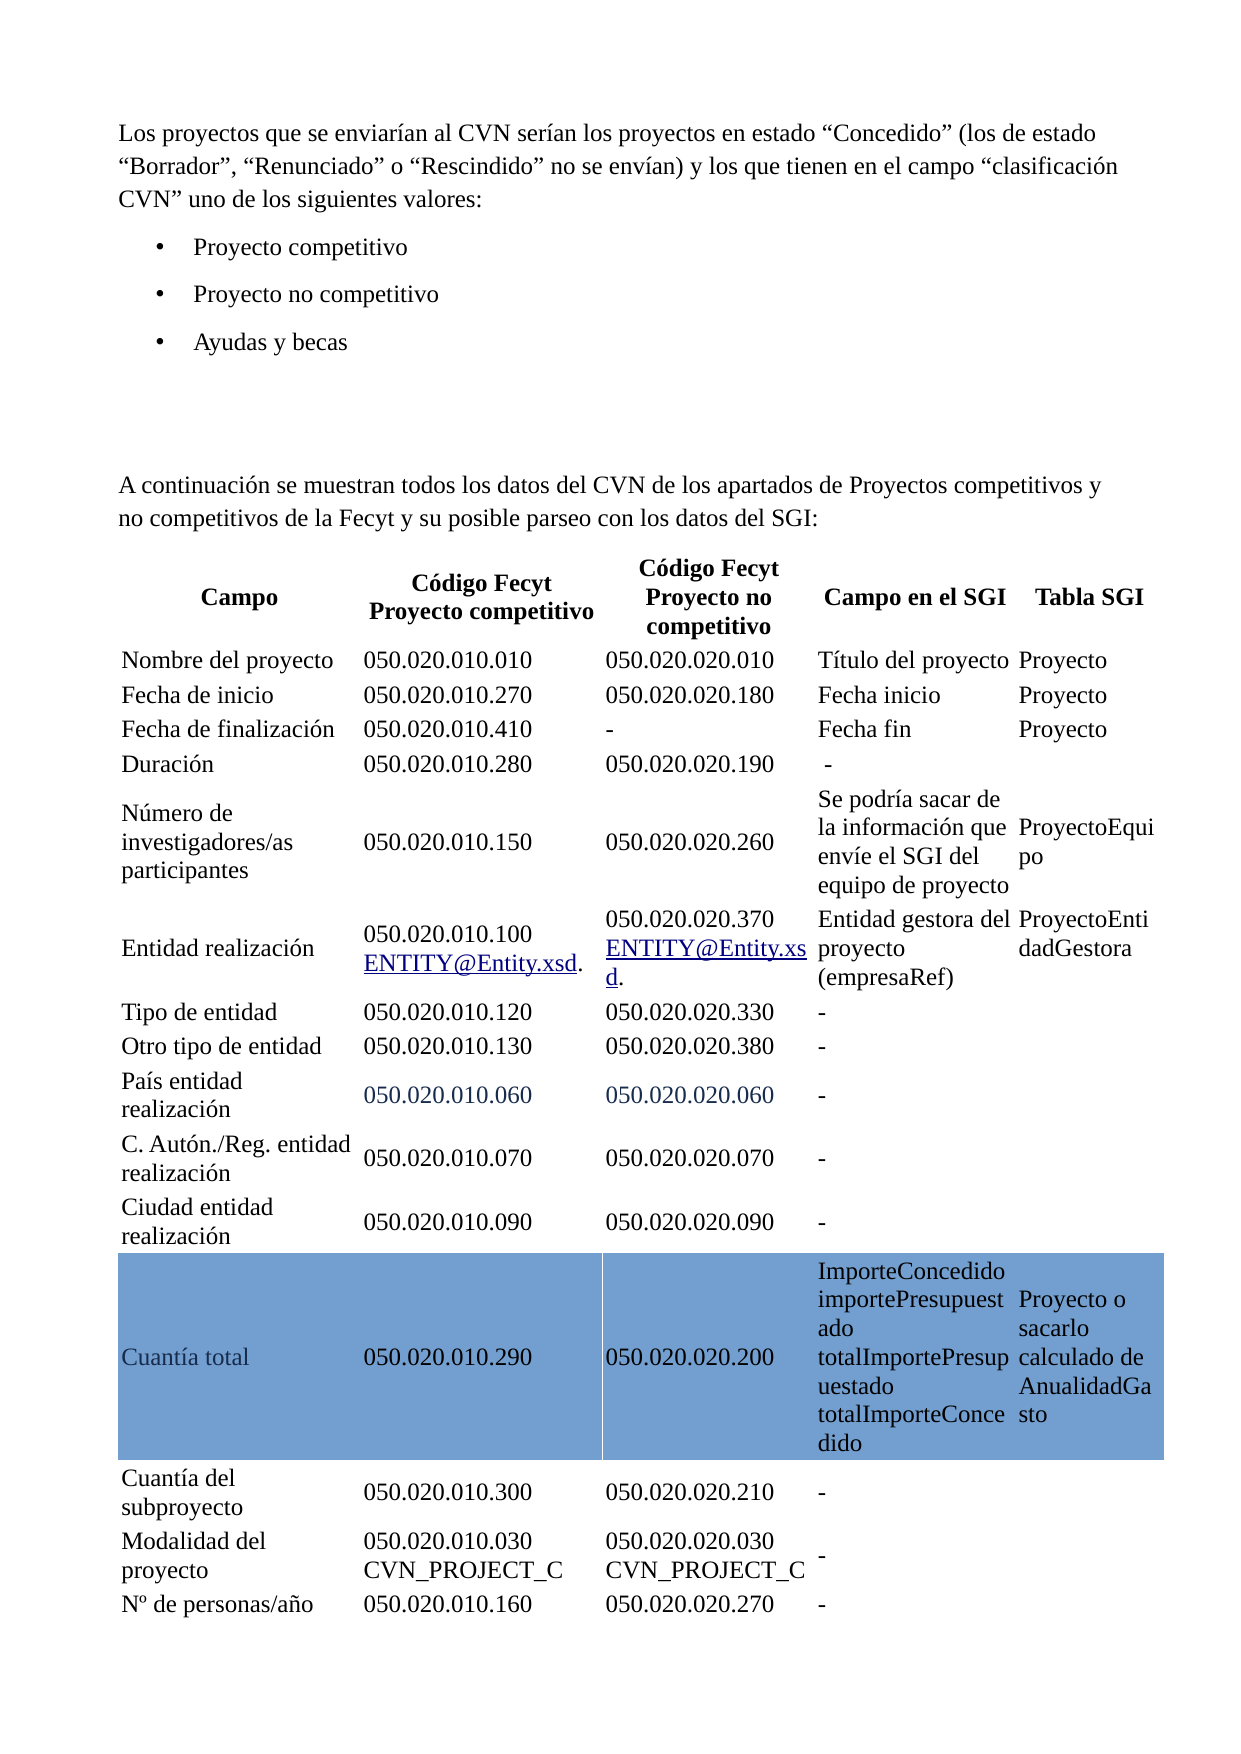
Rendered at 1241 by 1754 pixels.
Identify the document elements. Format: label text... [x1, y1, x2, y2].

table_cell - [815, 1587, 1015, 1621]
table_cell 050.020.020.200 [603, 1253, 815, 1460]
table_cell Otro tipo de entidad [118, 1028, 360, 1063]
text A continuación se muestran todos los datos del CVN de los apartados de Proyectos competitivos y no competitivos de la Fecyt y su posible parseo con los datos del SGI: [118, 470, 1122, 532]
table_cell - [815, 1063, 1015, 1126]
table_cell 050.020.010.410 [360, 712, 602, 746]
table_cell 050.020.010.070 [360, 1126, 602, 1189]
table_cell 050.020.020.270 [603, 1587, 815, 1621]
table_cell ProyectoEntidadGestora [1015, 902, 1164, 994]
table_cell 050.020.020.180 [603, 677, 815, 712]
table_cell Proyecto o sacarlo calculado de AnualidadGasto [1015, 1253, 1164, 1460]
table_cell Cuantía total [118, 1253, 360, 1460]
table_cell Nº de personas/año [118, 1587, 360, 1621]
table_cell 050.020.010.270 [360, 677, 602, 712]
table_cell Modalidad del proyecto [118, 1523, 360, 1587]
table_header Campo [118, 550, 360, 642]
table_cell 050.020.010.010 [360, 643, 602, 677]
table_cell - [815, 994, 1015, 1028]
table_cell 050.020.010.150 [360, 781, 602, 902]
list Proyecto competitivo [156, 232, 1122, 261]
table_cell Tipo de entidad [118, 994, 360, 1028]
table_cell 050.020.010.290 [360, 1253, 602, 1460]
table_cell [1015, 1063, 1164, 1126]
table_cell País entidad realización [118, 1063, 360, 1126]
table_cell Fecha de inicio [118, 677, 360, 712]
table_cell Fecha de finalización [118, 712, 360, 746]
table_cell 050.020.020.010 [603, 643, 815, 677]
table_header Código Fecyt Proyecto competitivo [360, 550, 602, 642]
table_cell 050.020.020.060 [603, 1063, 815, 1126]
table_cell 050.020.020.370 ENTITY@Entity.xsd. [603, 902, 815, 994]
table_cell [1015, 1126, 1164, 1189]
table_cell [1015, 1190, 1164, 1253]
table_cell 050.020.020.030 CVN_PROJECT_C [603, 1523, 815, 1587]
table_header Tabla SGI [1015, 550, 1164, 642]
table_cell - [815, 1460, 1015, 1523]
table_cell 050.020.010.100 ENTITY@Entity.xsd. [360, 902, 602, 994]
table_header Campo en el SGI [815, 550, 1015, 642]
table_cell Entidad gestora del proyecto (empresaRef) [815, 902, 1015, 994]
table_cell 050.020.020.210 [603, 1460, 815, 1523]
table_cell 050.020.010.300 [360, 1460, 602, 1523]
table_cell [1015, 1460, 1164, 1523]
table_cell Entidad realización [118, 902, 360, 994]
table_cell [1015, 1523, 1164, 1587]
table_cell Duración [118, 746, 360, 781]
text Los proyectos que se enviarían al CVN serían los proyectos en estado “Concedido” (los de estado “Borrador”, “Renunciado” o “Rescindido” no se envían) y los que tienen en el campo “clasificación CVN” uno de los siguientes valores: [118, 118, 1122, 213]
table_cell - [815, 1190, 1015, 1253]
table_cell Proyecto [1015, 712, 1164, 746]
table_cell Nombre del proyecto [118, 643, 360, 677]
table_cell C. Autón./Reg. entidad realización [118, 1126, 360, 1189]
table_cell ProyectoEquipo [1015, 781, 1164, 902]
table_cell - [603, 712, 815, 746]
table_cell [1015, 1028, 1164, 1063]
table_cell Proyecto [1015, 677, 1164, 712]
table_cell [1015, 1587, 1164, 1621]
table_cell 050.020.010.120 [360, 994, 602, 1028]
table_cell - [815, 746, 1015, 781]
table_cell Fecha fin [815, 712, 1015, 746]
table_cell 050.020.020.070 [603, 1126, 815, 1189]
table_cell 050.020.010.130 [360, 1028, 602, 1063]
table_cell - [815, 1126, 1015, 1189]
table_cell - [815, 1028, 1015, 1063]
table_cell 050.020.010.060 [360, 1063, 602, 1126]
table_cell - [815, 1523, 1015, 1587]
table_cell Cuantía del subproyecto [118, 1460, 360, 1523]
table_cell 050.020.020.380 [603, 1028, 815, 1063]
table_cell 050.020.020.260 [603, 781, 815, 902]
table_cell [1015, 994, 1164, 1028]
list Ayudas y becas [156, 327, 1122, 356]
table_cell ImporteConcedido importePresupuestado totalImportePresupuestado totalImporteConcedido [815, 1253, 1015, 1460]
table_cell 050.020.020.090 [603, 1190, 815, 1253]
table_cell 050.020.010.030 CVN_PROJECT_C [360, 1523, 602, 1587]
table_cell Título del proyecto [815, 643, 1015, 677]
table_cell 050.020.010.160 [360, 1587, 602, 1621]
list Proyecto no competitivo [156, 279, 1122, 308]
table_header Código Fecyt Proyecto no competitivo [603, 550, 815, 642]
table_cell 050.020.010.280 [360, 746, 602, 781]
table_cell Fecha inicio [815, 677, 1015, 712]
table_cell Número de investigadores/as participantes [118, 781, 360, 902]
table_cell [1015, 746, 1164, 781]
table_cell Ciudad entidad realización [118, 1190, 360, 1253]
table_cell 050.020.020.330 [603, 994, 815, 1028]
table_cell 050.020.020.190 [603, 746, 815, 781]
table_cell Se podría sacar de la información que envíe el SGI del equipo de proyecto [815, 781, 1015, 902]
table_cell Proyecto [1015, 643, 1164, 677]
table_cell 050.020.010.090 [360, 1190, 602, 1253]
